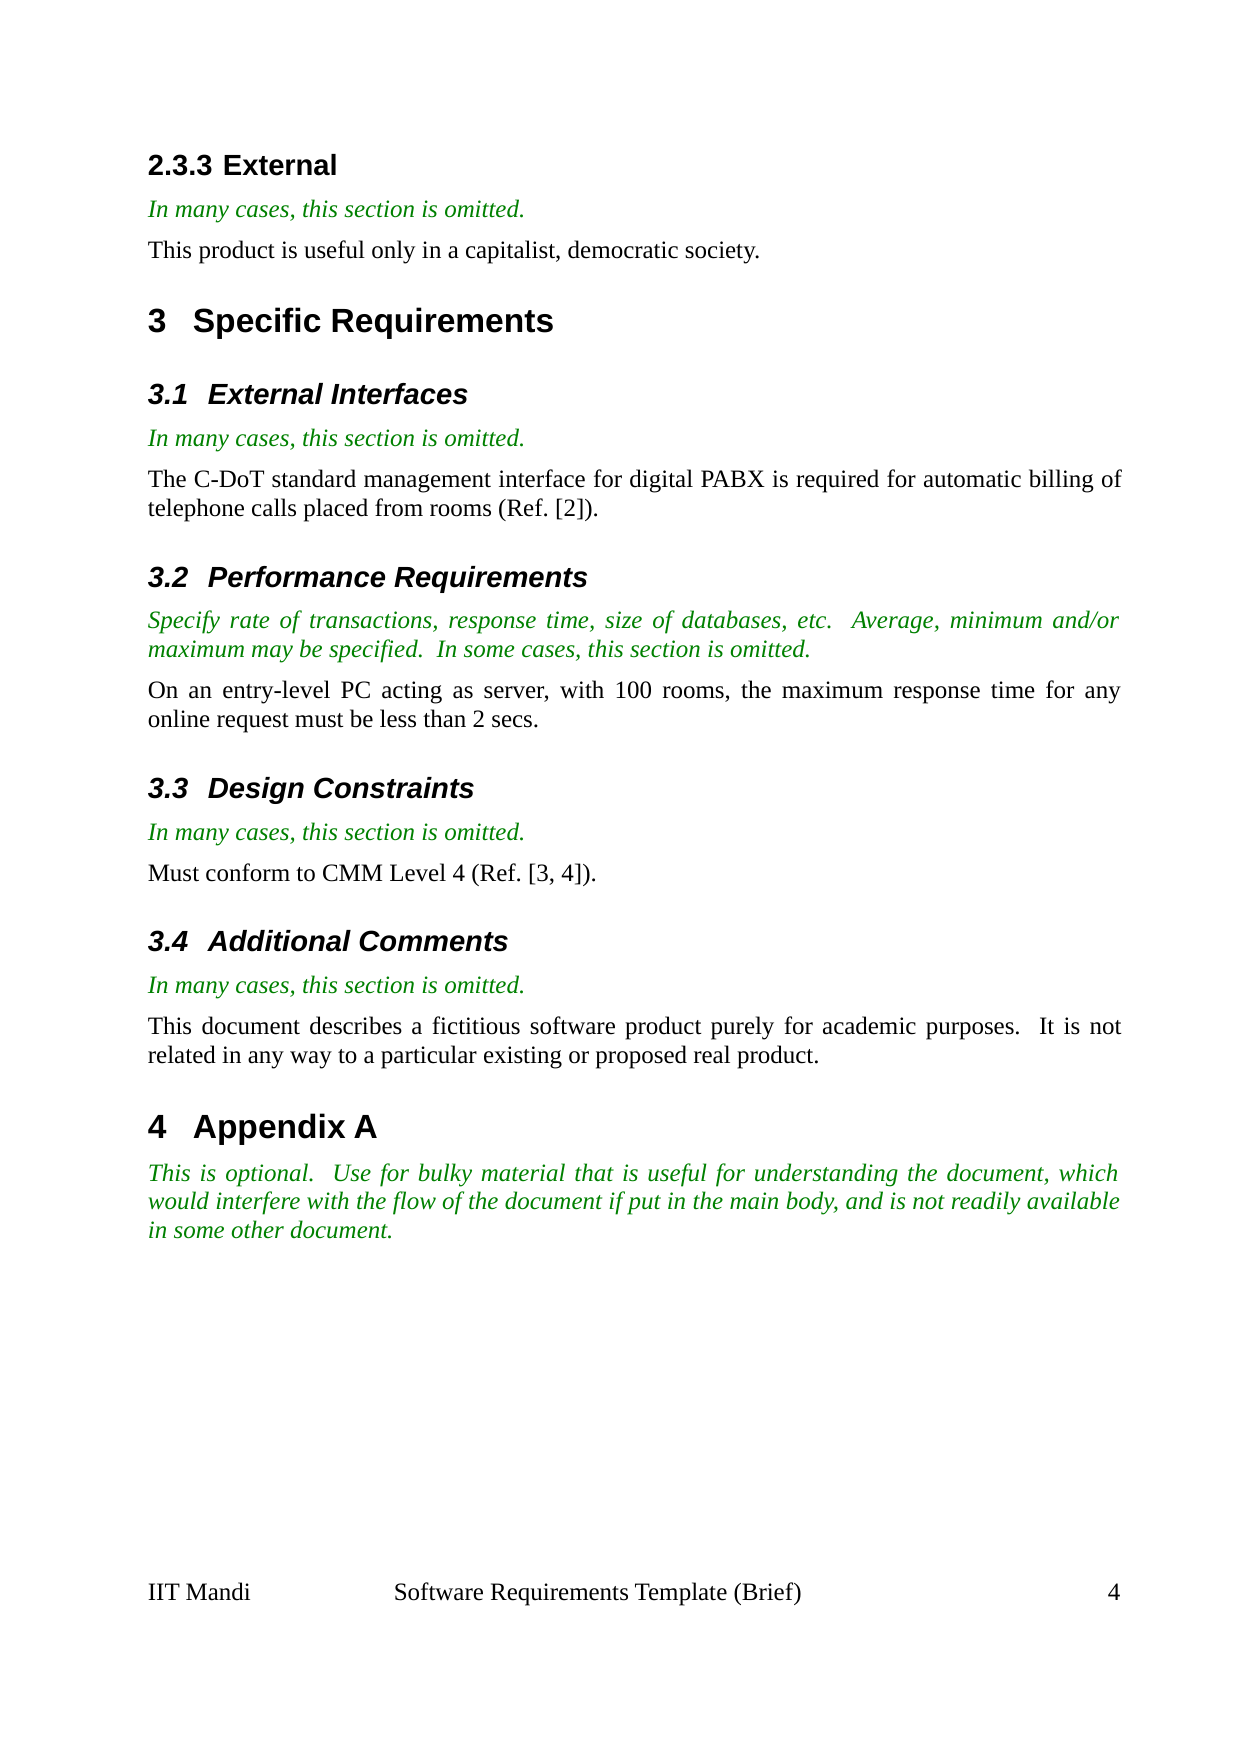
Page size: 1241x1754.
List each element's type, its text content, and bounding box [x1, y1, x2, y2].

text In many cases, this section is omitted. [148, 970, 1123, 999]
subtitle Appendix A [148, 1106, 1123, 1145]
text This product is useful only in a capitalist, democratic society. [148, 235, 1123, 264]
text In many cases, this section is omitted. [148, 423, 1123, 452]
text This document describes a fictitious software product purely for academic purposes. It is not related in any way to a particular existing or proposed real product. [148, 1011, 1123, 1069]
text The C-DoT standard management interface for digital PABX is required for automatic billing of telephone calls placed from rooms (Ref. [2]). [148, 464, 1123, 522]
subtitle Performance Requirements [148, 559, 1123, 593]
text Specify rate of transactions, response time, size of databases, etc. Average, minimum and/or maximum may be specified. In some cases, this section is omitted. [148, 606, 1123, 663]
subtitle Design Constraints [148, 771, 1123, 804]
text In many cases, this section is omitted. [148, 817, 1123, 845]
subtitle External Interfaces [148, 377, 1123, 411]
subtitle Specific Requirements [148, 301, 1123, 340]
subtitle Additional Comments [148, 924, 1123, 958]
text Must conform to CMM Level 4 (Ref. [3, 4]). [148, 858, 1123, 887]
text On an entry-level PC acting as server, with 100 rooms, the maximum response time for any online request must be less than 2 secs. [148, 676, 1123, 733]
text In many cases, this section is omitted. [148, 194, 1123, 222]
subtitle External [148, 148, 1123, 181]
text This is optional. Use for bulky material that is useful for understanding the document, which would interfere with the flow of the document if put in the main body, and is not readily available in some other document. [148, 1158, 1123, 1244]
